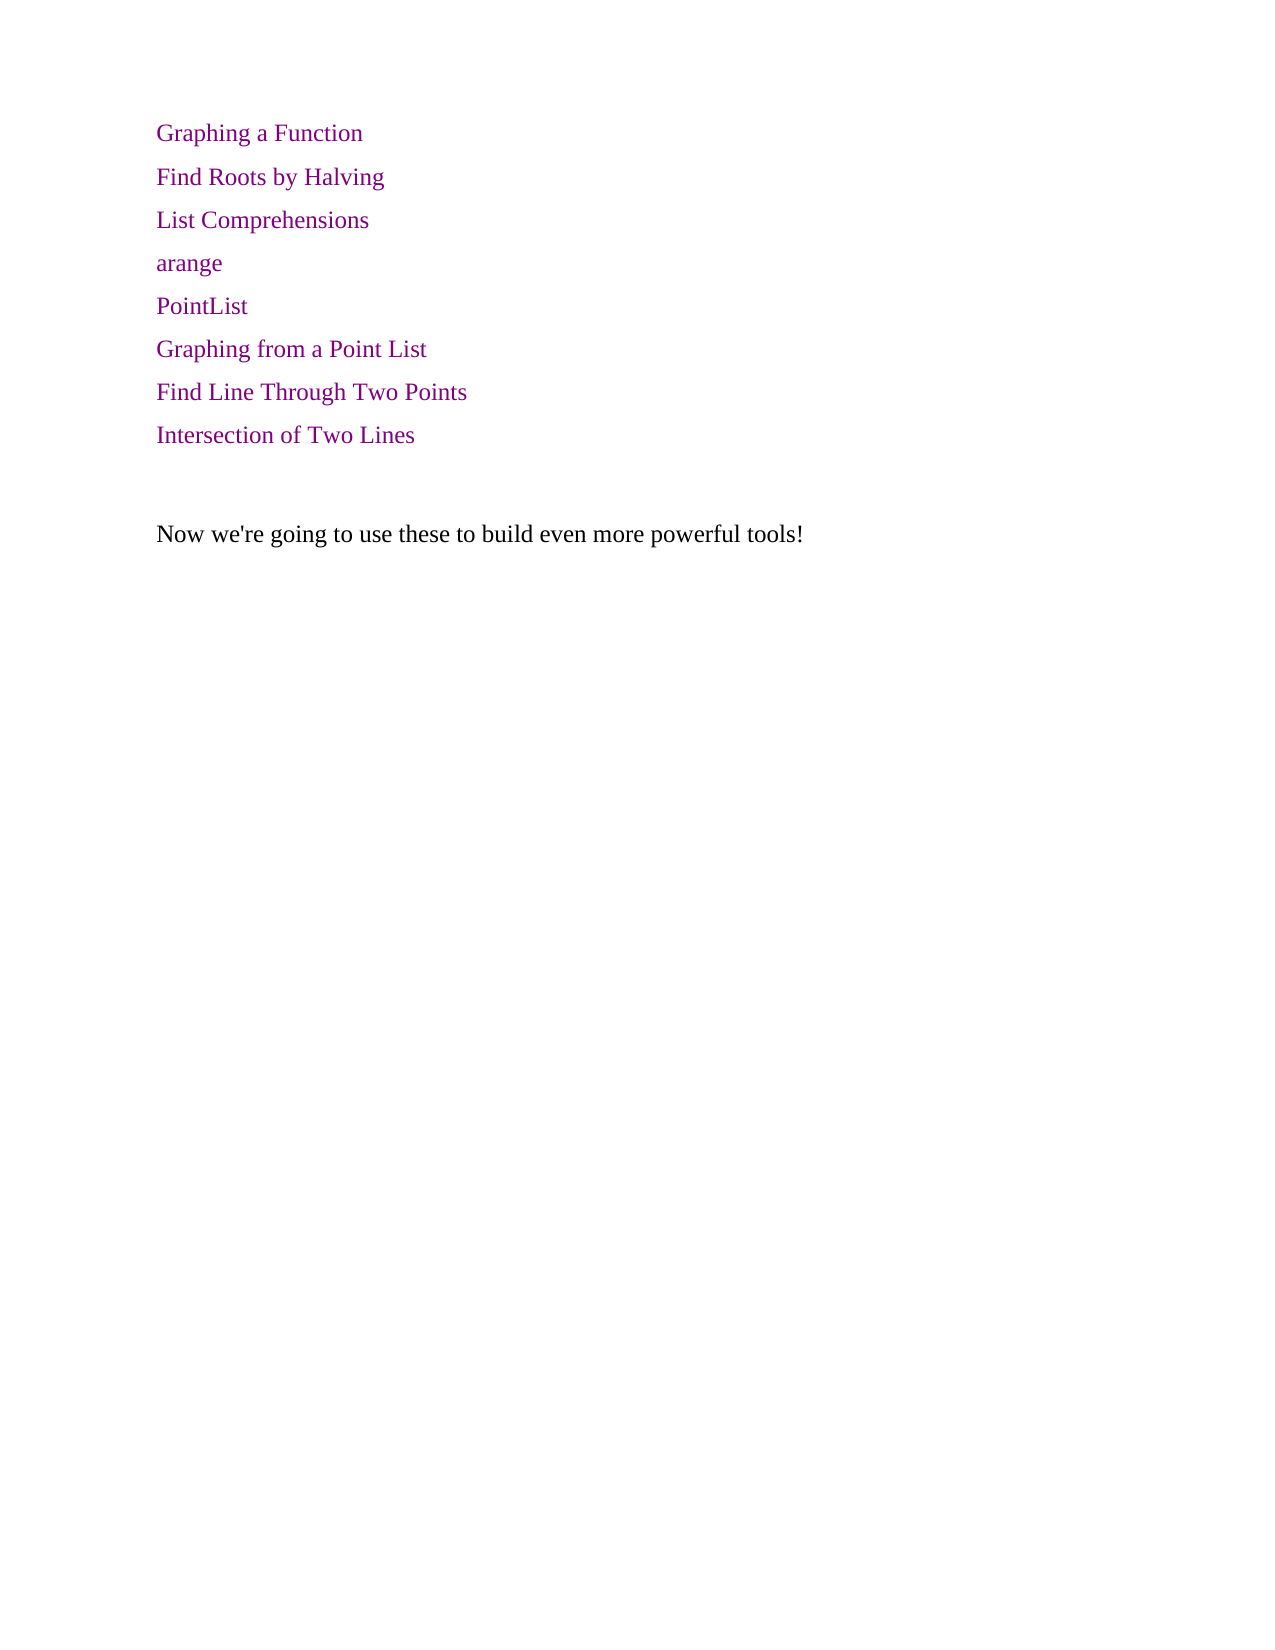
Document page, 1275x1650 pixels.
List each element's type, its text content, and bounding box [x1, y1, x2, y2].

list arange [156, 248, 1156, 277]
list Intersection of Two Lines [156, 420, 1156, 449]
list Find Line Through Two Points [156, 377, 1156, 406]
text Now we're going to use these to build even more powerful tools! [118, 519, 1156, 548]
list List Comprehensions [156, 205, 1156, 233]
list PointList [156, 291, 1156, 320]
list Graphing a Function [156, 118, 1156, 147]
list Graphing from a Point List [156, 334, 1156, 363]
list Find Roots by Halving [156, 162, 1156, 190]
